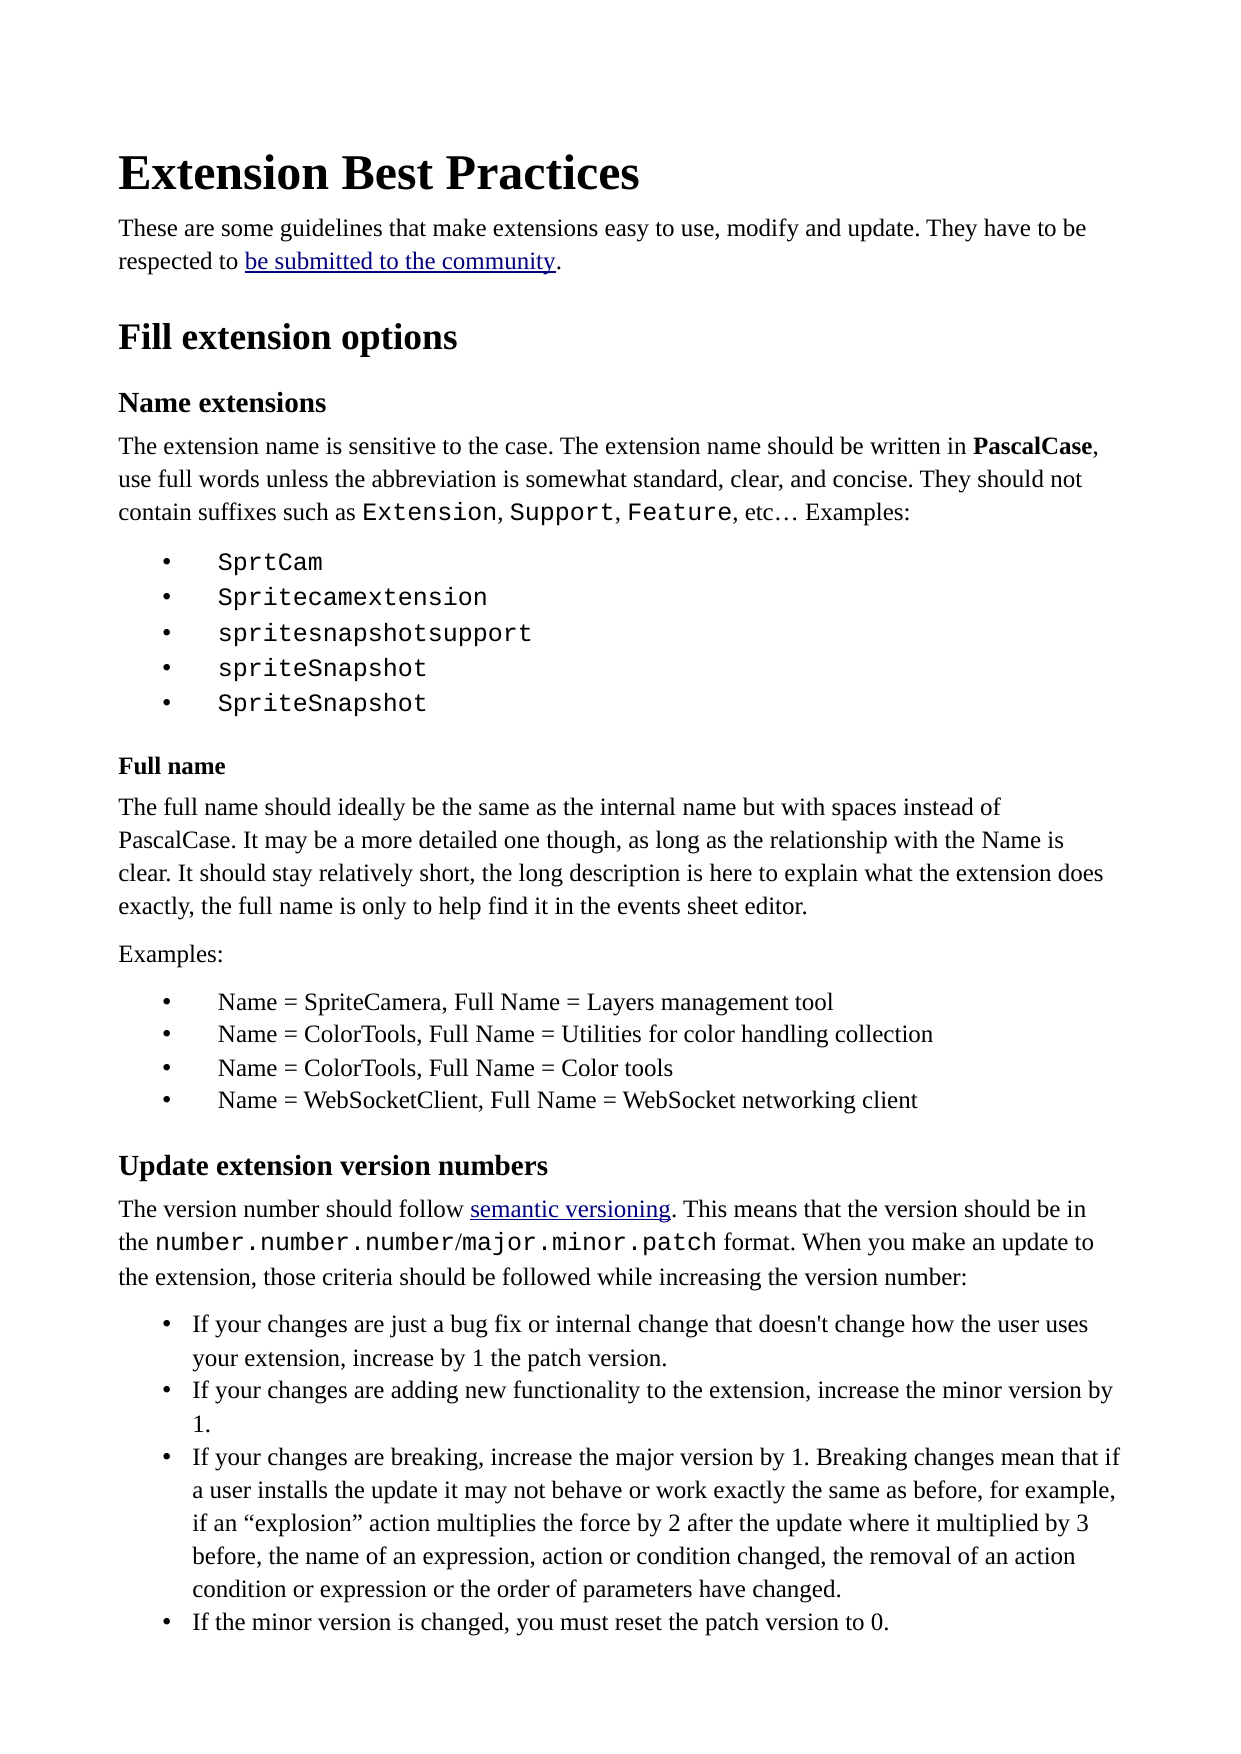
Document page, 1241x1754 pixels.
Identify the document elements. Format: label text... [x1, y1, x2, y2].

text Examples: [118, 939, 1122, 968]
subtitle Full name [118, 751, 1122, 780]
list ✅ Name = ColorTools, Full Name = Color tools [162, 1053, 1122, 1081]
list ❌ spritesnapshotsupport [162, 618, 1122, 648]
list If the minor version is changed, you must reset the patch version to 0. [162, 1607, 1122, 1636]
list ✅ SpriteSnapshot [162, 688, 1122, 719]
list ❌ Name = ColorTools, Full Name = Utilities for color handling collection [162, 1019, 1122, 1048]
list If your changes are just a bug fix or internal change that doesn't change how the user uses your extension, increase by 1 the patch version. [162, 1309, 1122, 1371]
list ❌ Name = SpriteCamera, Full Name = Layers management tool [162, 987, 1122, 1015]
list If your changes are adding new functionality to the extension, increase the minor version by 1. [162, 1376, 1122, 1437]
list If your changes are breaking, increase the major version by 1. Breaking changes mean that if a user installs the update it may not behave or work exactly the same as before, for example, if an “explosion” action multiplies the force by 2 after the update where it multiplied by 3 before, the name of an expression, action or condition changed, the removal of an action condition or expression or the order of parameters have changed. [162, 1442, 1122, 1602]
text The extension name is sensitive to the case. The extension name should be written in PascalCase, use full words unless the abbreviation is somewhat standard, clear, and concise. They should not contain suffixes such as Extension, Support, Feature, etc… Examples: [118, 431, 1122, 528]
text These are some guidelines that make extensions easy to use, modify and update. They have to be respected to be submitted to the community. [118, 213, 1122, 275]
list ❌ SprtCam [162, 547, 1122, 578]
text The full name should ideally be the same as the internal name but with spaces instead of PascalCase. It may be a more detailed one though, as long as the relationship with the Name is clear. It should stay relatively short, the long description is here to explain what the extension does exactly, the full name is only to help find it in the events sheet editor. [118, 792, 1122, 920]
list ❌ spriteSnapshot [162, 653, 1122, 684]
text The version number should follow semantic versioning. This means that the version should be in the number.number.number/major.minor.patch format. When you make an update to the extension, those criteria should be followed while increasing the version number: [118, 1194, 1122, 1291]
list ✅ Name = WebSocketClient, Full Name = WebSocket networking client [162, 1086, 1122, 1114]
list ❌ Spritecamextension [162, 582, 1122, 613]
subtitle Fill extension options [118, 314, 1122, 358]
subtitle Extension Best Practices [118, 143, 1122, 201]
subtitle Name extensions [118, 385, 1122, 418]
subtitle Update extension version numbers [118, 1148, 1122, 1181]
